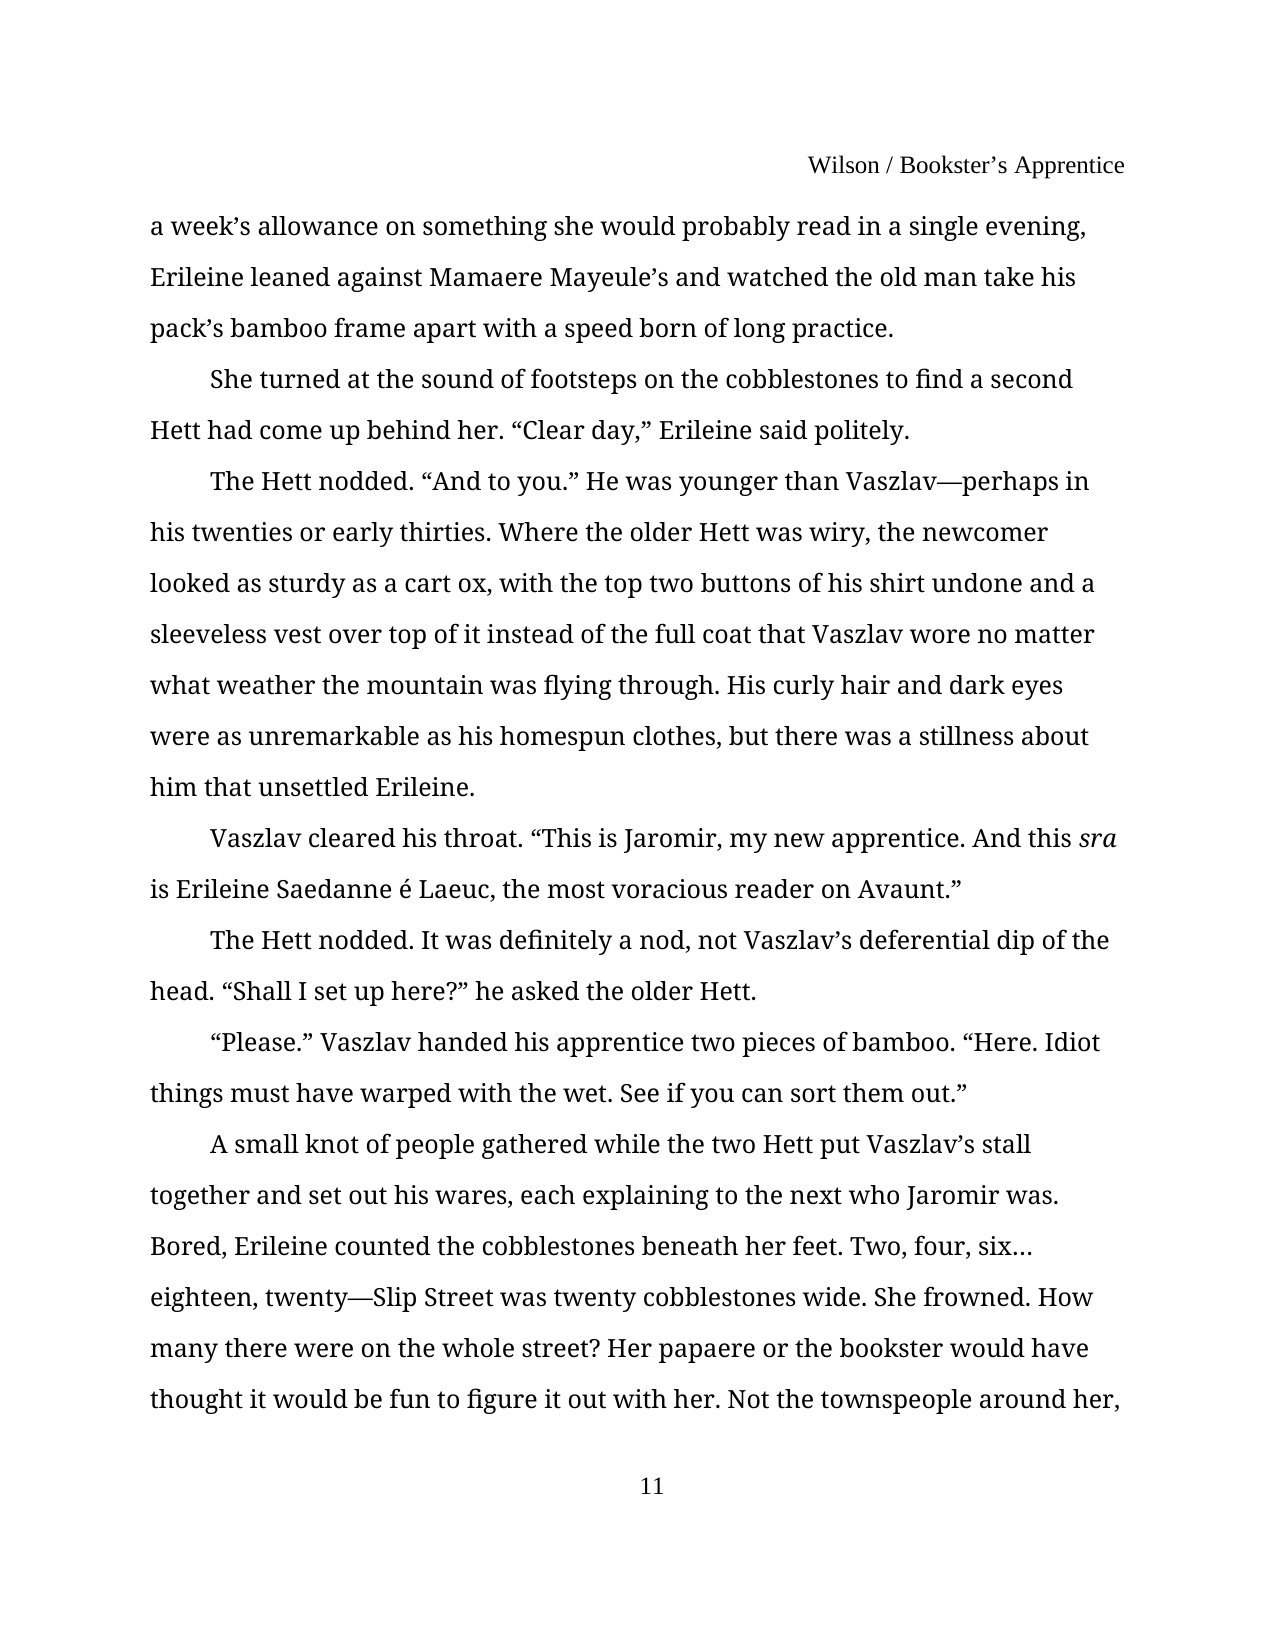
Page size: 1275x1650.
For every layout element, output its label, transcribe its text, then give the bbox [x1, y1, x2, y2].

text “Please.” Vaszlav handed his apprentice two pieces of bamboo. “Here. Idiot things must have warped with the wet. See if you can sort them out.” [150, 1025, 1125, 1110]
text a week’s allowance on something she would probably read in a single evening, Erileine leaned against Mamaere Mayeule’s and watched the old man take his pack’s bamboo frame apart with a speed born of long practice. [150, 208, 1125, 344]
text A small knot of people gathered while the two Hett put Vaszlav’s stall together and set out his wares, each explaining to the next who Jaromir was. Bored, Erileine counted the cobblestones beneath her feet. Two, four, six… eighteen, twenty—Slip Street was twenty cobblestones wide. She frowned. How many there were on the whole street? Her papaere or the bookster would have thought it would be fun to figure it out with her. Not the townspeople around her, [150, 1127, 1125, 1416]
text The Hett nodded. “And to you.” He was younger than Vaszlav—perhaps in his twenties or early thirties. Where the older Hett was wiry, the newcomer looked as sturdy as a cart ox, with the top two buttons of his shirt undone and a sleeveless vest over top of it instead of the full coat that Vaszlav wore no matter what weather the mountain was flying through. His curly hair and dark eyes were as unremarkable as his homespun clothes, but there was a stillness about him that unsettled Erileine. [150, 463, 1125, 804]
text She turned at the sound of footsteps on the cobblestones to find a second Hett had come up behind her. “Clear day,” Erileine said politely. [150, 361, 1125, 446]
text Vaszlav cleared his throat. “This is Jaromir, my new apprentice. And this sra is Erileine Saedanne é Laeuc, the most voracious reader on Avaunt.” [150, 821, 1125, 906]
text The Hett nodded. It was definitely a nod, not Vaszlav’s deferential dip of the head. “Shall I set up here?” he asked the older Hett. [150, 923, 1125, 1008]
